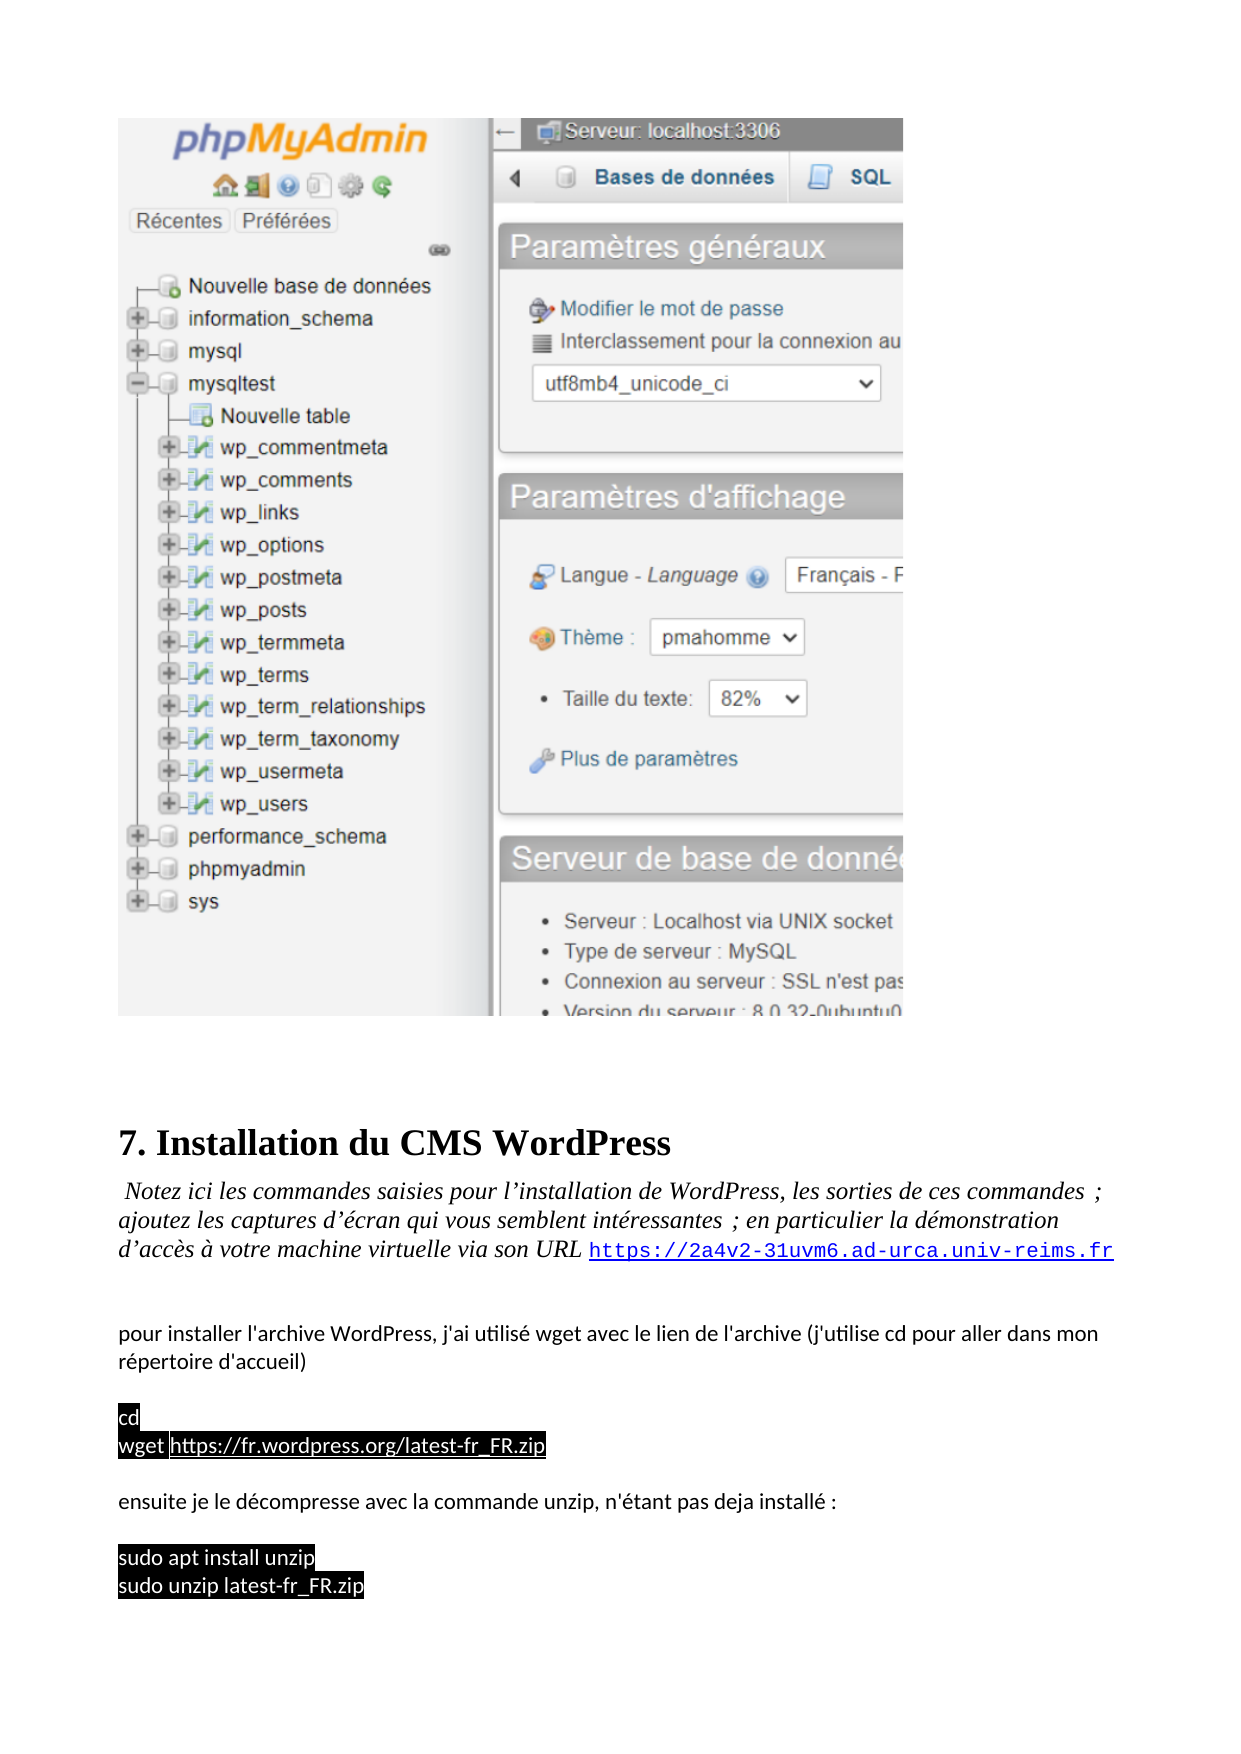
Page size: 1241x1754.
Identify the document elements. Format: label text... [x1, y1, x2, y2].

text wget https://fr.wordpress.org/latest-fr_FR.zip [118, 1431, 1122, 1459]
text ensuite je le décompresse avec la commande unzip, n'étant pas deja installé : [118, 1487, 1122, 1515]
text pour installer l'archive WordPress, j'ai utilisé wget avec le lien de l'archive (j'utilise cd pour aller dans mon répertoire d'accueil) [118, 1319, 1122, 1375]
text Notez ici les commandes saisies pour l’installation de WordPress, les sorties de ces commandes ; ajoutez les captures d’écran qui vous semblent intéressantes ; en particulier la démonstration d’accès à votre machine virtuelle via son URL https://2a4v2-31uvm6.ad-urca.univ-reims.fr [118, 1176, 1122, 1263]
text sudo apt install unzip [118, 1543, 1122, 1571]
text sudo unzip latest-fr_FR.zip [118, 1571, 1122, 1599]
text 7. Installation du CMS WordPress [118, 1121, 1122, 1164]
text cd [118, 1403, 1122, 1431]
